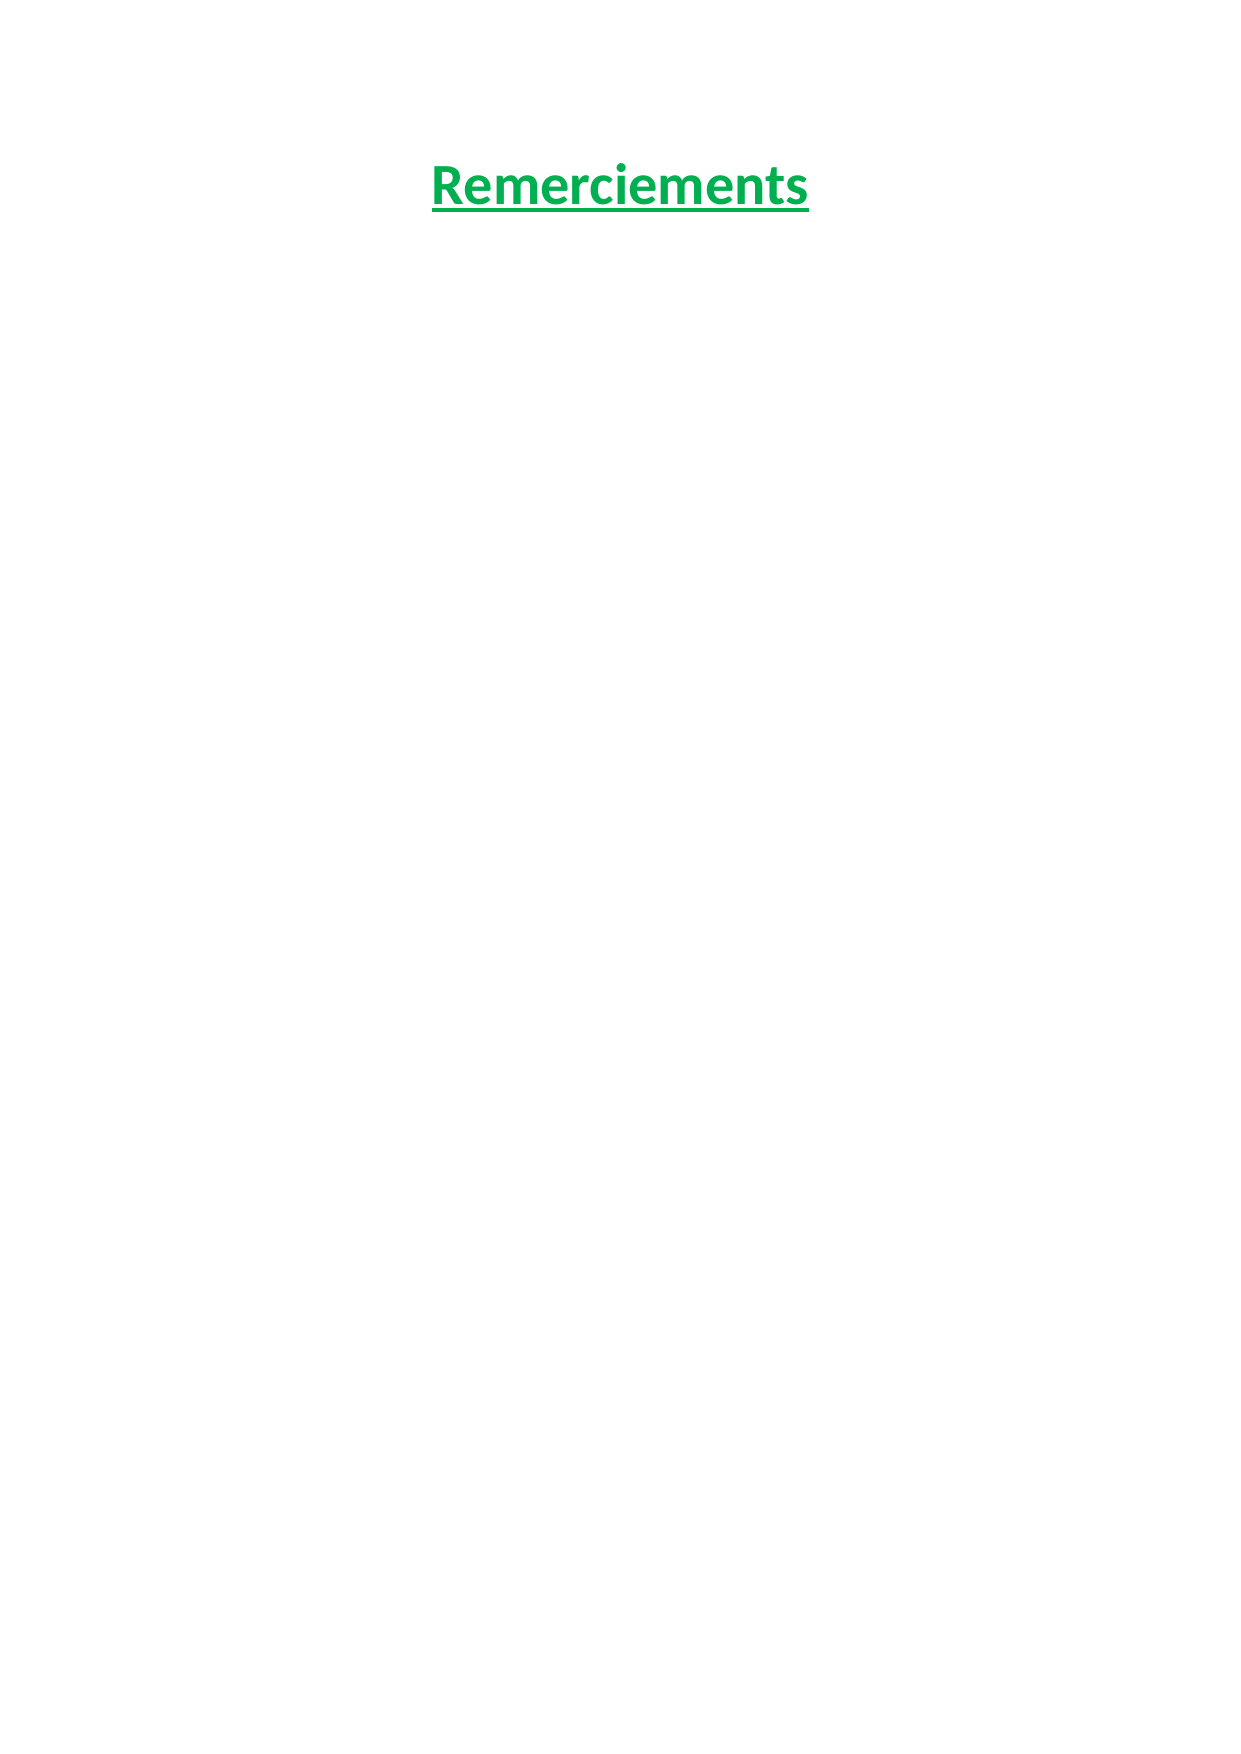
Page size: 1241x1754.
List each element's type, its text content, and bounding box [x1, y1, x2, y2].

text Remerciements [148, 148, 1093, 219]
